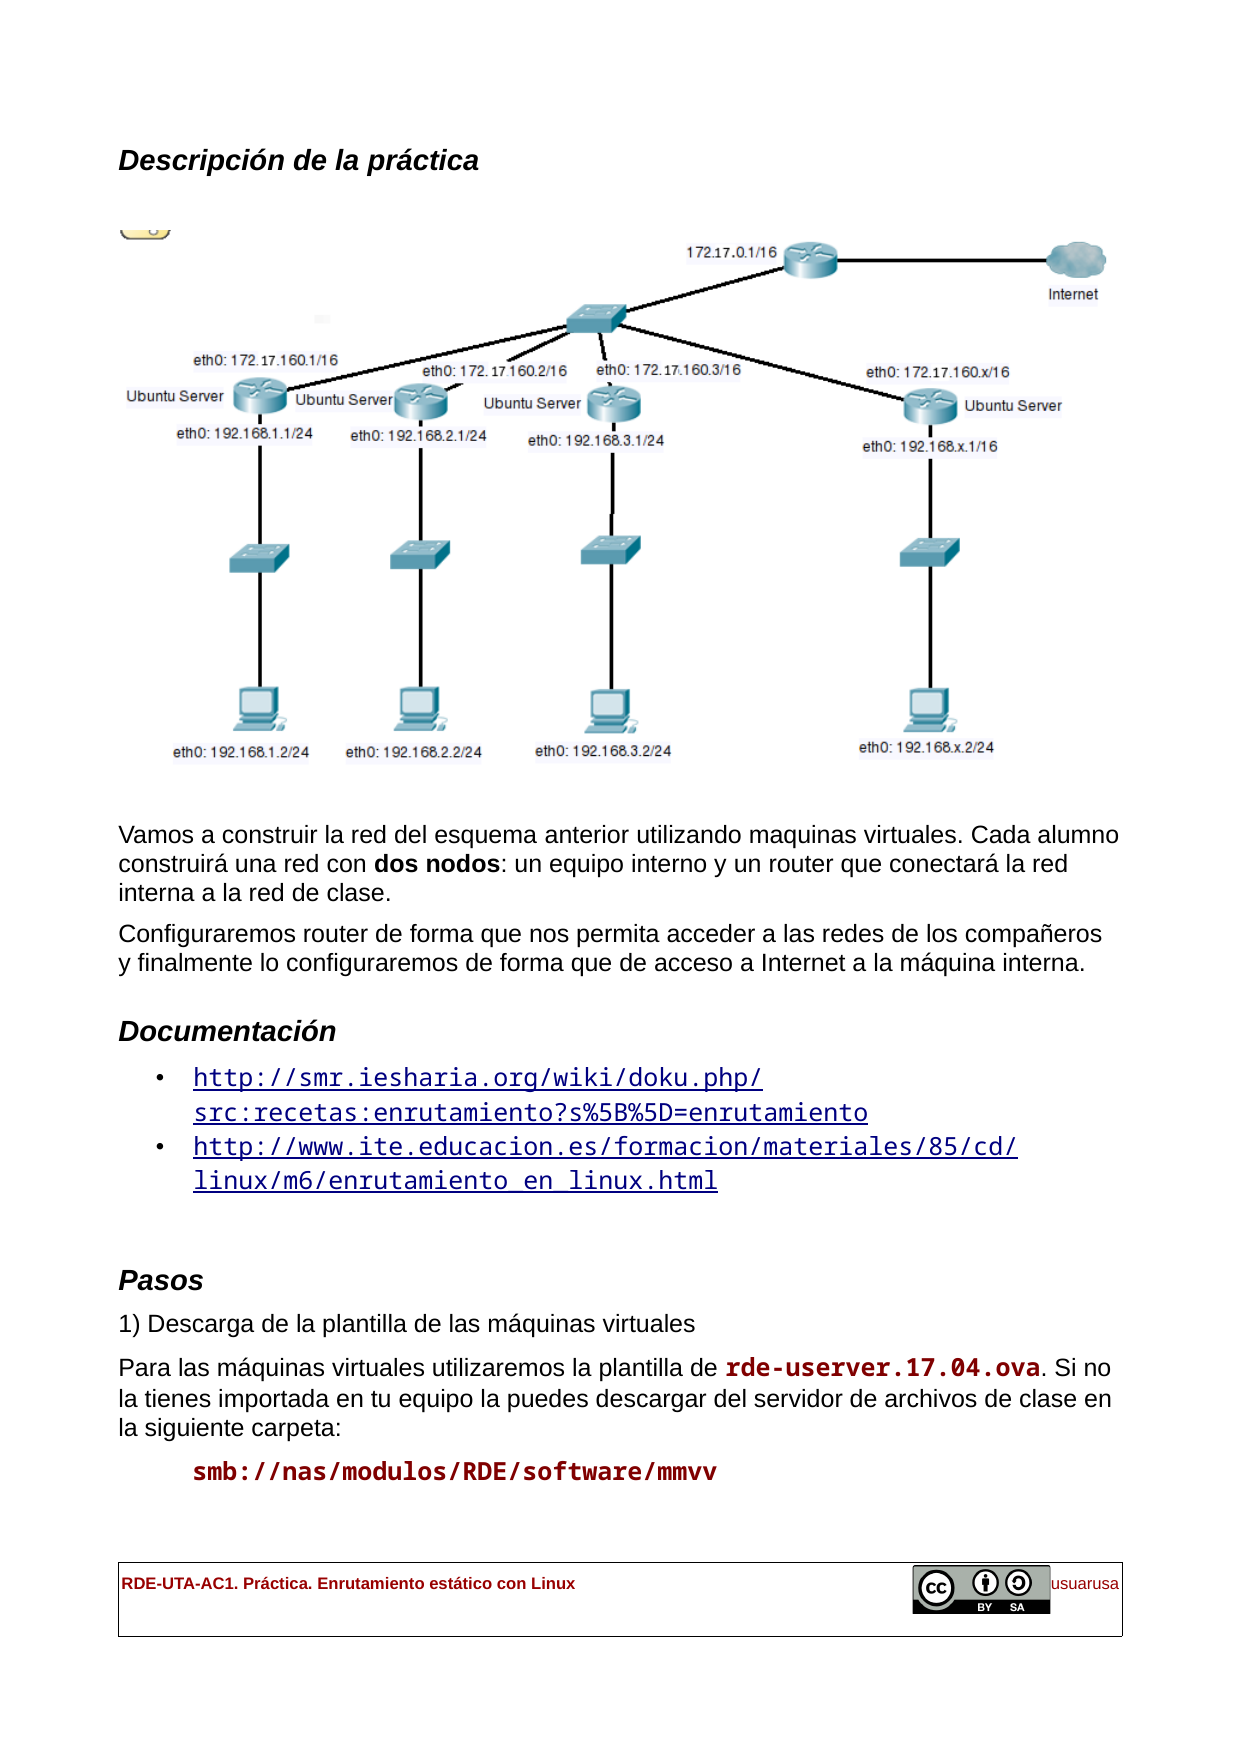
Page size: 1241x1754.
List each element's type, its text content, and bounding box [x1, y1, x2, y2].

subtitle Descripción de la práctica [118, 143, 1122, 177]
text 1) Descarga de la plantilla de las máquinas virtuales [118, 1309, 1122, 1337]
subtitle Pasos [118, 1263, 1122, 1296]
text smb://nas/modulos/RDE/software/mmvv [192, 1454, 1122, 1488]
text Configuraremos router de forma que nos permita acceder a las redes de los compañeros y finalmente lo configuraremos de forma que de acceso a Internet a la máquina interna. [118, 919, 1122, 977]
picture [912, 1565, 1051, 1614]
picture [118, 230, 1123, 779]
text Vamos a construir la red del esquema anterior utilizando maquinas virtuales. Cada alumno construirá una red con dos nodos: un equipo interno y un router que conectará la red interna a la red de clase. [118, 820, 1122, 907]
list http://smr.iesharia.org/wiki/doku.php/src:recetas:enrutamiento?s%5B%5D=enrutamiento [156, 1060, 1122, 1128]
list http://www.ite.educacion.es/formacion/materiales/85/cd/linux/m6/enrutamiento_en_linux.html [156, 1128, 1122, 1196]
subtitle Documentación [118, 1014, 1122, 1048]
text Para las máquinas virtuales utilizaremos la plantilla de rde-userver.17.04.ova. Si no la tienes importada en tu equipo la puedes descargar del servidor de archivos de clase en la siguiente carpeta: [118, 1350, 1122, 1441]
